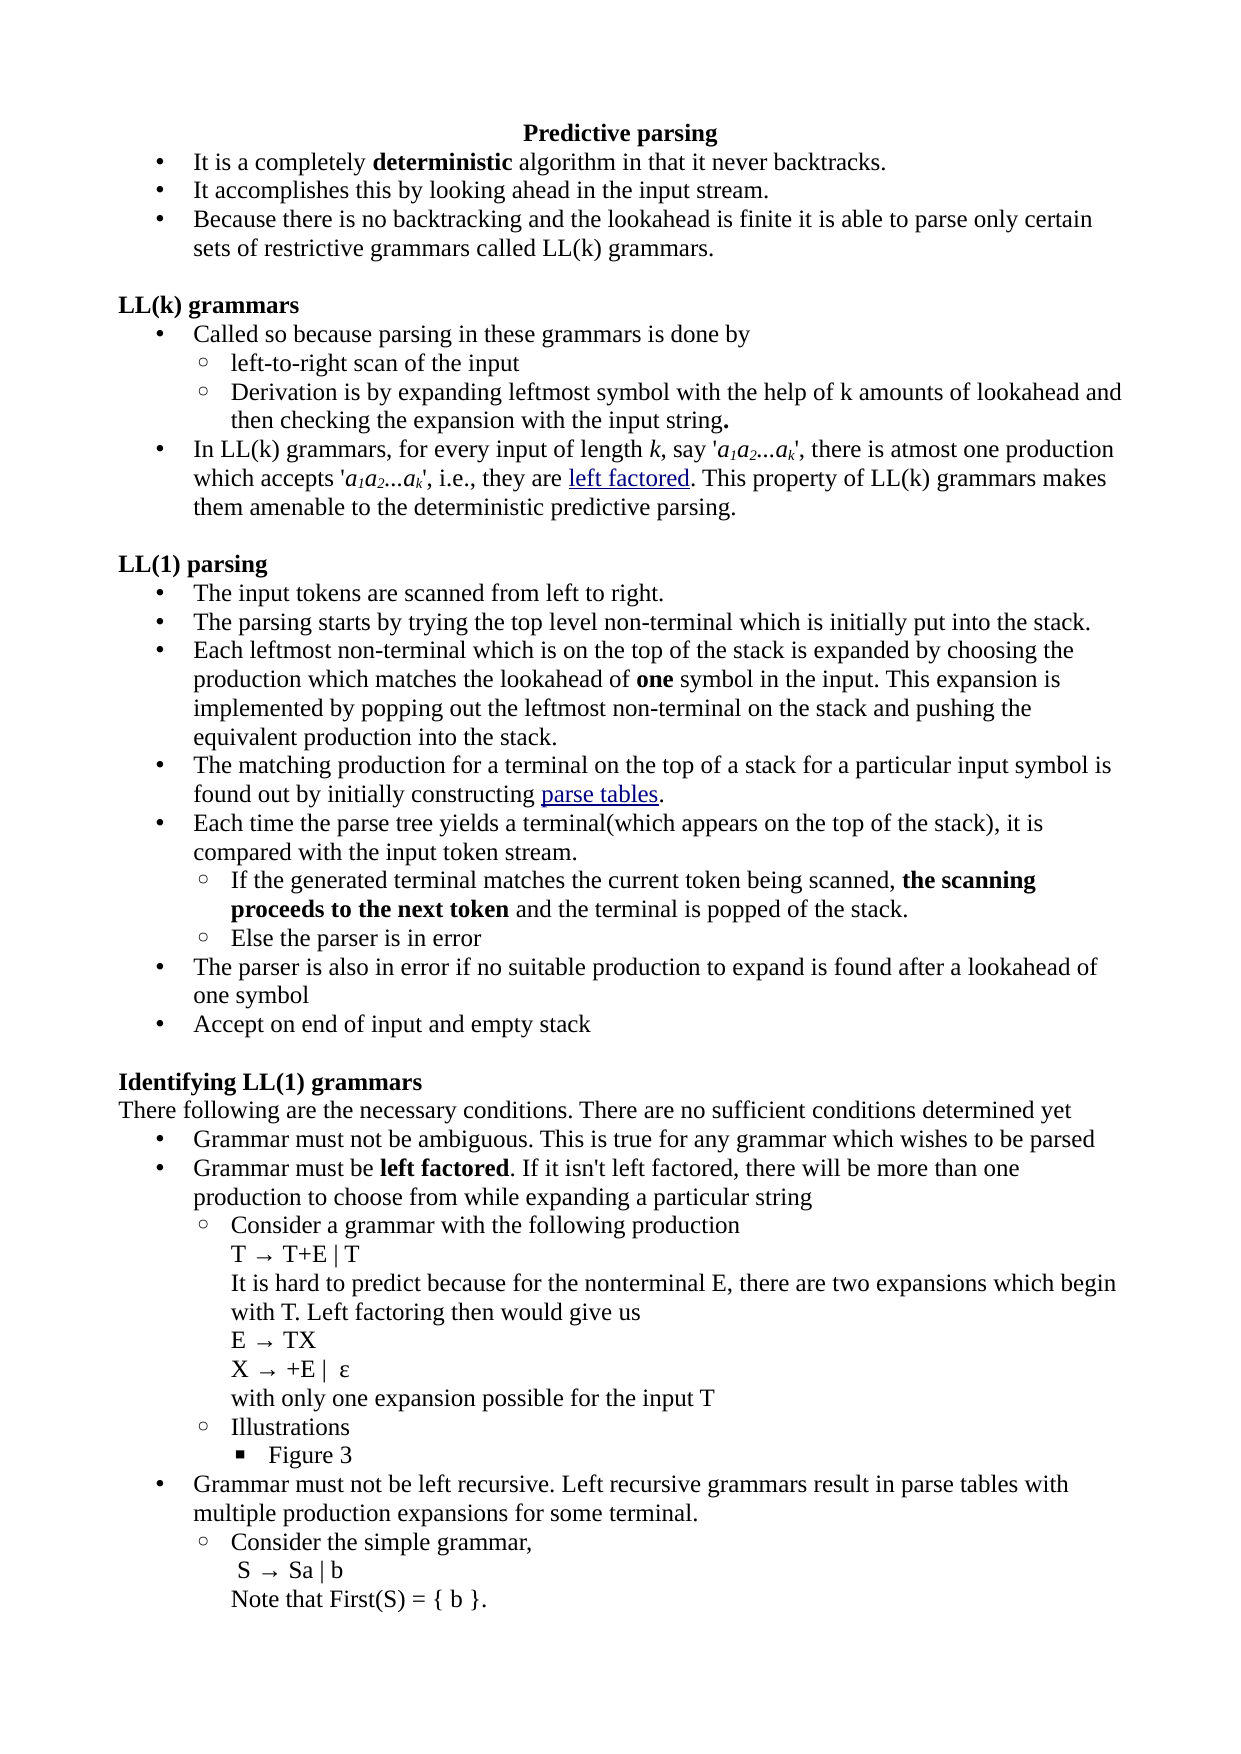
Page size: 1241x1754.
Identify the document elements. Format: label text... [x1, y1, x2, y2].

text Identifying LL(1) grammars [118, 1067, 1122, 1096]
list The parsing starts by trying the top level non-terminal which is initially put into the stack. [156, 607, 1122, 636]
list T → T+E | T [193, 1239, 1122, 1268]
list In LL(k) grammars, for every input of length k, say 'a1a2...ak', there is atmost one production which accepts 'a1a2...ak', i.e., they are left factored. This property of LL(k) grammars makes them amenable to the deterministic predictive parsing. [156, 434, 1122, 521]
list Called so because parsing in these grammars is done by [156, 319, 1122, 348]
list It is hard to predict because for the nonterminal E, there are two expansions which begin with T. Left factoring then would give us [193, 1268, 1122, 1326]
list Grammar must not be ambiguous. This is true for any grammar which wishes to be parsed [156, 1124, 1122, 1153]
list It is a completely deterministic algorithm in that it never backtracks. [156, 147, 1122, 176]
text There following are the necessary conditions. There are no sufficient conditions determined yet [118, 1096, 1122, 1124]
list The parser is also in error if no suitable production to expand is found after a lookahead of one symbol [156, 952, 1122, 1009]
list Grammar must not be left recursive. Left recursive grammars result in parse tables with multiple production expansions for some terminal. [156, 1469, 1122, 1527]
list If the generated terminal matches the current token being scanned, the scanning proceeds to the next token and the terminal is popped of the stack. [193, 866, 1122, 923]
text Predictive parsing [118, 118, 1122, 147]
list The matching production for a terminal on the top of a stack for a particular input symbol is found out by initially constructing parse tables. [156, 751, 1122, 808]
list E → TX [193, 1326, 1122, 1354]
list X → +E | ε [193, 1354, 1122, 1383]
list The input tokens are scanned from left to right. [156, 578, 1122, 607]
list Consider the simple grammar, [193, 1527, 1122, 1556]
list left-to-right scan of the input [193, 348, 1122, 377]
list Else the parser is in error [193, 923, 1122, 952]
list Each leftmost non-terminal which is on the top of the stack is expanded by choosing the production which matches the lookahead of one symbol in the input. This expansion is implemented by popping out the leftmost non-terminal on the stack and pushing the equivalent production into the stack. [156, 636, 1122, 751]
list Because there is no backtracking and the lookahead is finite it is able to parse only certain sets of restrictive grammars called LL(k) grammars. [156, 204, 1122, 262]
list Each time the parse tree yields a terminal(which appears on the top of the stack), it is compared with the input token stream. [156, 808, 1122, 866]
list S → Sa | b [193, 1556, 1122, 1584]
list Grammar must be left factored. If it isn't left factored, there will be more than one production to choose from while expanding a particular string [156, 1153, 1122, 1211]
list Accept on end of input and empty stack [156, 1009, 1122, 1038]
list Note that First(S) = { b }. [193, 1584, 1122, 1613]
list It accomplishes this by looking ahead in the input stream. [156, 176, 1122, 204]
list Derivation is by expanding leftmost symbol with the help of k amounts of lookahead and then checking the expansion with the input string. [193, 377, 1122, 434]
list Illustrations [193, 1412, 1122, 1441]
list Consider a grammar with the following production [193, 1211, 1122, 1239]
list with only one expansion possible for the input T [193, 1383, 1122, 1412]
text LL(1) parsing [118, 549, 1122, 578]
text LL(k) grammars [118, 291, 1122, 319]
list Figure 3 [231, 1441, 1122, 1469]
